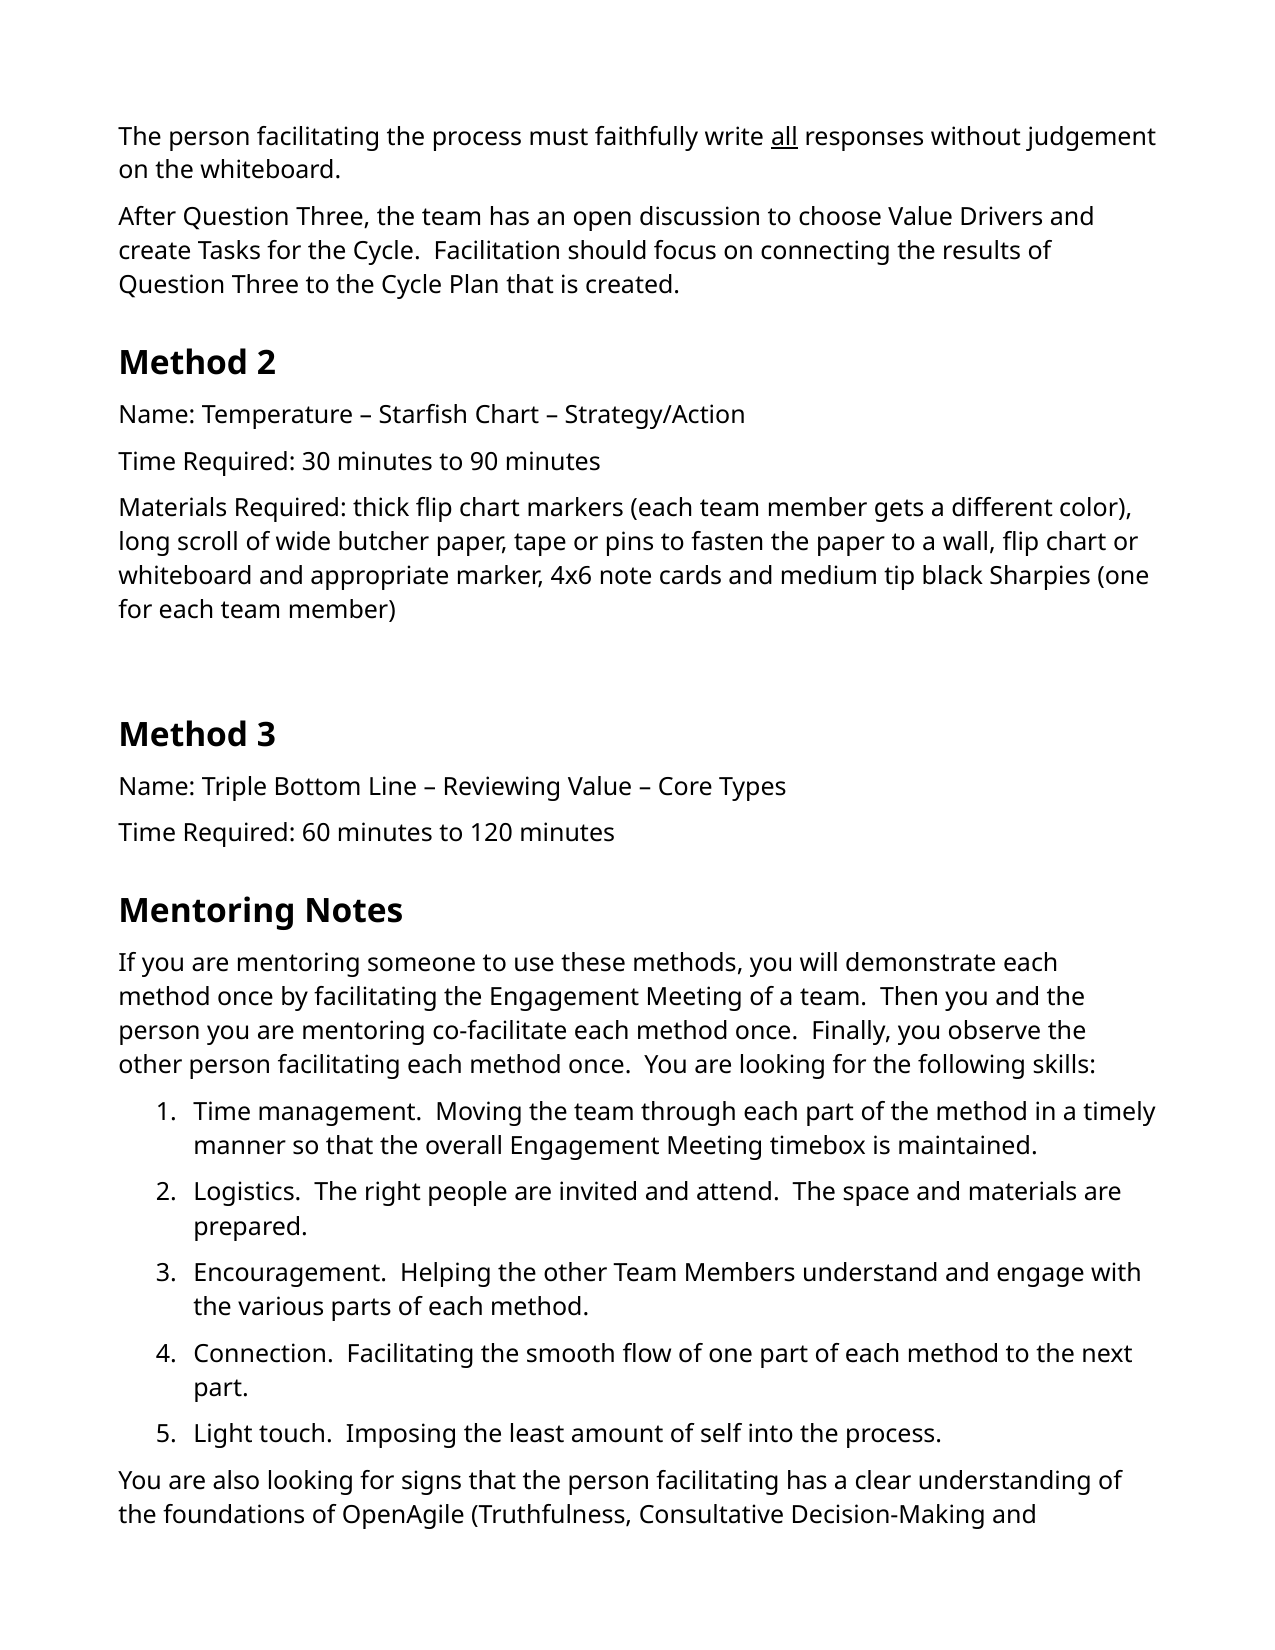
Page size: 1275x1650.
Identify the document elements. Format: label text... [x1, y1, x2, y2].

text Name: Triple Bottom Line – Reviewing Value – Core Types [118, 768, 1157, 802]
subtitle Mentoring Notes [118, 886, 1157, 932]
text After Question Three, the team has an open discussion to choose Value Drivers and create Tasks for the Cycle. Facilitation should focus on connecting the results of Question Three to the Cycle Plan that is created. [118, 199, 1157, 301]
text Time Required: 60 minutes to 120 minutes [118, 815, 1157, 849]
list Logistics. The right people are invited and attend. The space and materials are prepared. [156, 1174, 1157, 1242]
text Name: Temperature – Starfish Chart – Strategy/Action [118, 397, 1157, 431]
subtitle Method 2 [118, 338, 1157, 384]
text You are also looking for signs that the person facilitating has a clear understanding of the foundations of OpenAgile (Truthfulness, Consultative Decision-Making and [118, 1462, 1157, 1531]
text The person facilitating the process must faithfully write all responses without judgement on the whiteboard. [118, 118, 1157, 186]
subtitle Method 3 [118, 710, 1157, 756]
list Encouragement. Helping the other Team Members understand and engage with the various parts of each method. [156, 1255, 1157, 1323]
list Light touch. Imposing the least amount of self into the process. [156, 1416, 1157, 1450]
list Connection. Facilitating the smooth flow of one part of each method to the next part. [156, 1335, 1157, 1403]
text Materials Required: thick flip chart markers (each team member gets a different color), long scroll of wide butcher paper, tape or pins to fasten the paper to a wall, flip chart or whiteboard and appropriate marker, 4x6 note cards and medium tip black Sharpies (one for each team member) [118, 490, 1157, 626]
text Time Required: 30 minutes to 90 minutes [118, 443, 1157, 477]
list Time management. Moving the team through each part of the method in a timely manner so that the overall Engagement Meeting timebox is maintained. [156, 1093, 1157, 1162]
text If you are mentoring someone to use these methods, you will demonstrate each method once by facilitating the Engagement Meeting of a team. Then you and the person you are mentoring co-facilitate each method once. Finally, you observe the other person facilitating each method once. You are looking for the following skills: [118, 945, 1157, 1081]
